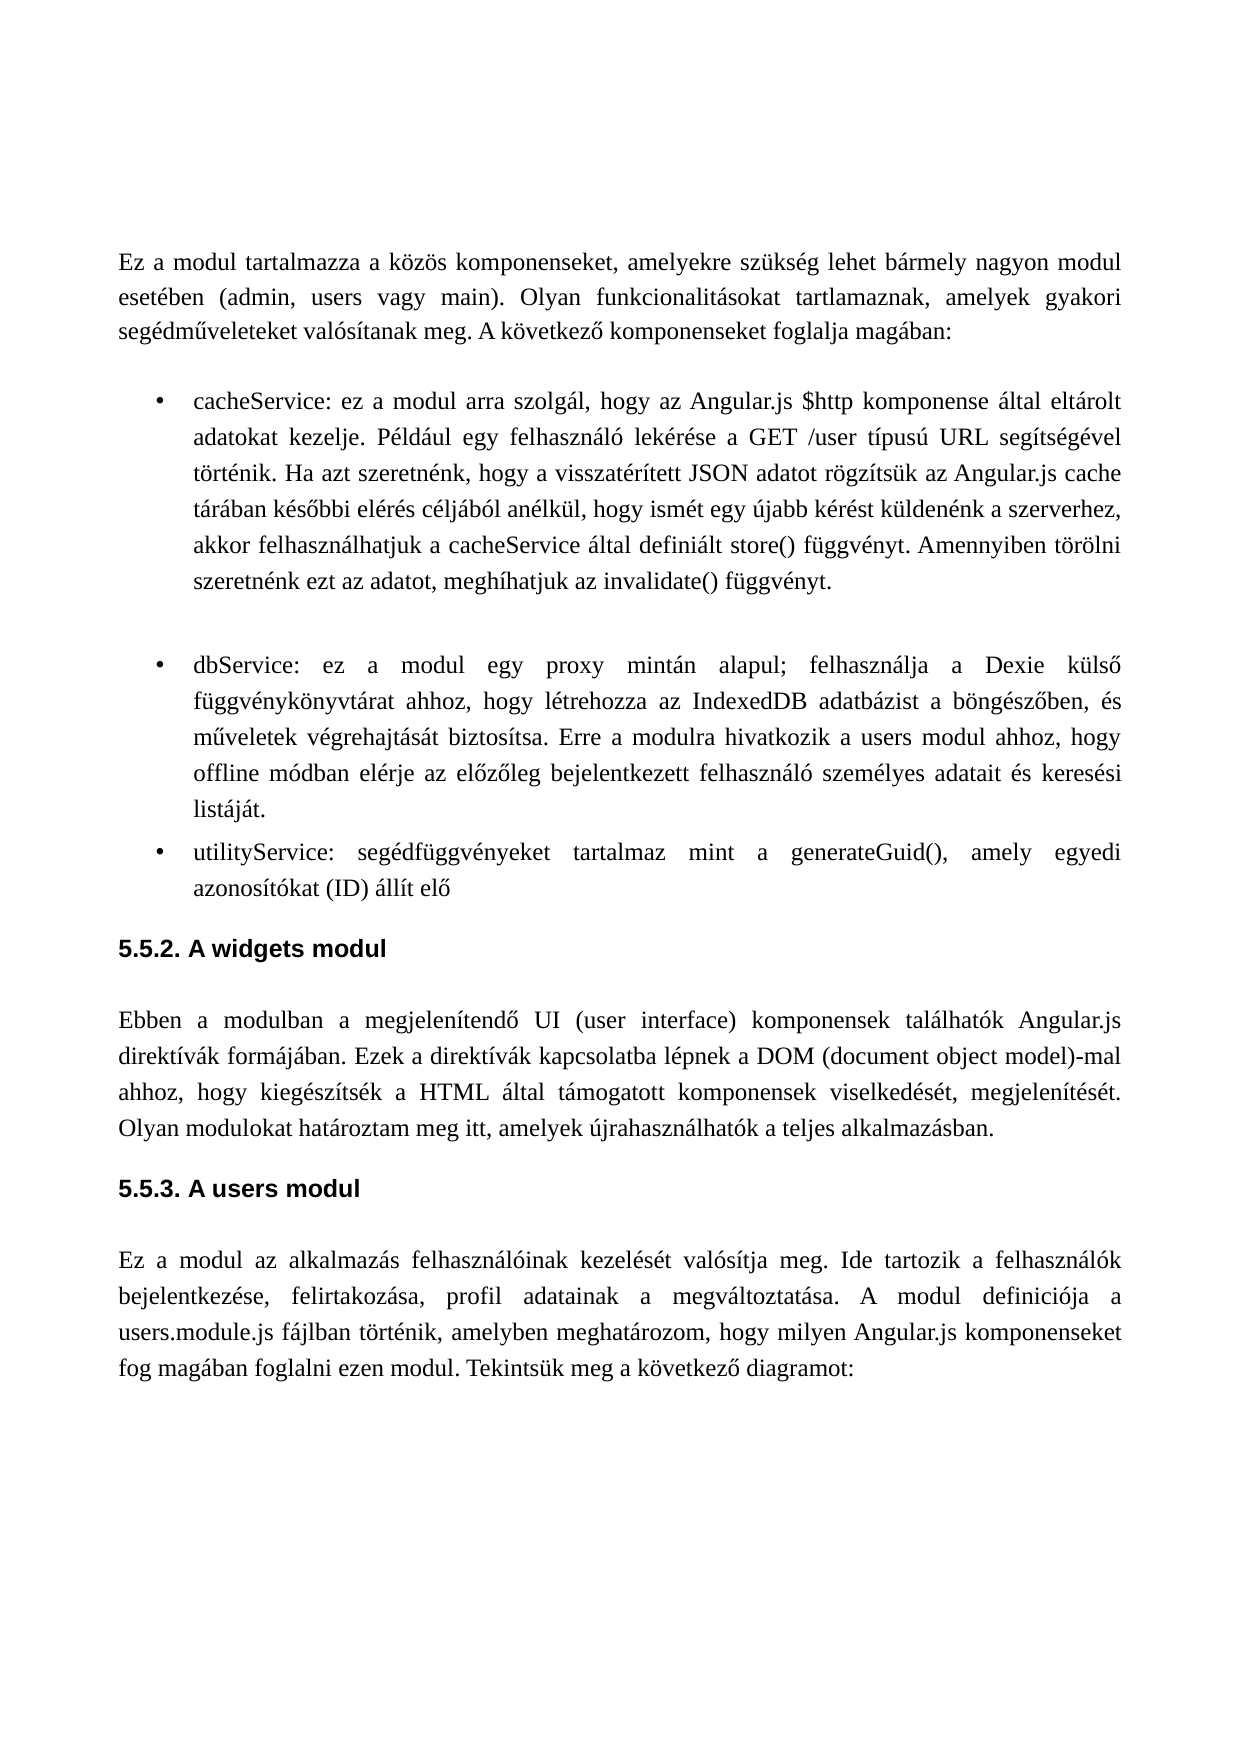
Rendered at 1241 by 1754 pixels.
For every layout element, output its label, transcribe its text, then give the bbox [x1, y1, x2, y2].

subtitle A widgets modul [118, 941, 1122, 962]
subtitle A users modul [118, 1181, 1122, 1202]
title Ez a modul tartalmazza a közös komponenseket, amelyekre szükség lehet bármely nagyon modul esetében (admin, users vagy main). Olyan funkcionalitásokat tartlamaznak, amelyek gyakori segédműveleteket valósítanak meg. A következő komponenseket foglalja magában: [118, 247, 1122, 345]
text Ez a modul az alkalmazás felhasználóinak kezelését valósítja meg. Ide tartozik a felhasználók bejelentkezése, felirtakozása, profil adatainak a megváltoztatása. A modul definiciója a users.module.js fájlban történik, amelyben meghatározom, hogy milyen Angular.js komponenseket fog magában foglalni ezen modul. Tekintsük meg a következő diagramot: [118, 1239, 1122, 1384]
text Ebben a modulban a megjelenítendő UI (user interface) komponensek találhatók Angular.js direktívák formájában. Ezek a direktívák kapcsolatba lépnek a DOM (document object model)-mal ahhoz, hogy kiegészítsék a HTML által támogatott komponensek viselkedését, megjelenítését. Olyan modulokat határoztam meg itt, amelyek újrahasználhatók a teljes alkalmazásban. [118, 999, 1122, 1143]
list cacheService: ez a modul arra szolgál, hogy az Angular.js $http komponense által eltárolt adatokat kezelje. Például egy felhasználó lekérése a GET /user típusú URL segítségével történik. Ha azt szeretnénk, hogy a visszatérített JSON adatot rögzítsük az Angular.js cache tárában későbbi elérés céljából anélkül, hogy ismét egy újabb kérést küldenénk a szerverhez, akkor felhasználhatjuk a cacheService által definiált store() függvényt. Amennyiben törölni szeretnénk ezt az adatot, meghíhatjuk az invalidate() függvényt. [156, 381, 1122, 597]
list dbService: ez a modul egy proxy mintán alapul; felhasználja a Dexie külső függvénykönyvtárat ahhoz, hogy létrehozza az IndexedDB adatbázist a böngészőben, és műveletek végrehajtását biztosítsa. Erre a modulra hivatkozik a users modul ahhoz, hogy offline módban elérje az előzőleg bejelentkezett felhasználó személyes adatait és keresési listáját. [156, 645, 1122, 825]
list utilityService: segédfüggvényeket tartalmaz mint a generateGuid(), amely egyedi azonosítókat (ID) állít elő [156, 831, 1122, 903]
